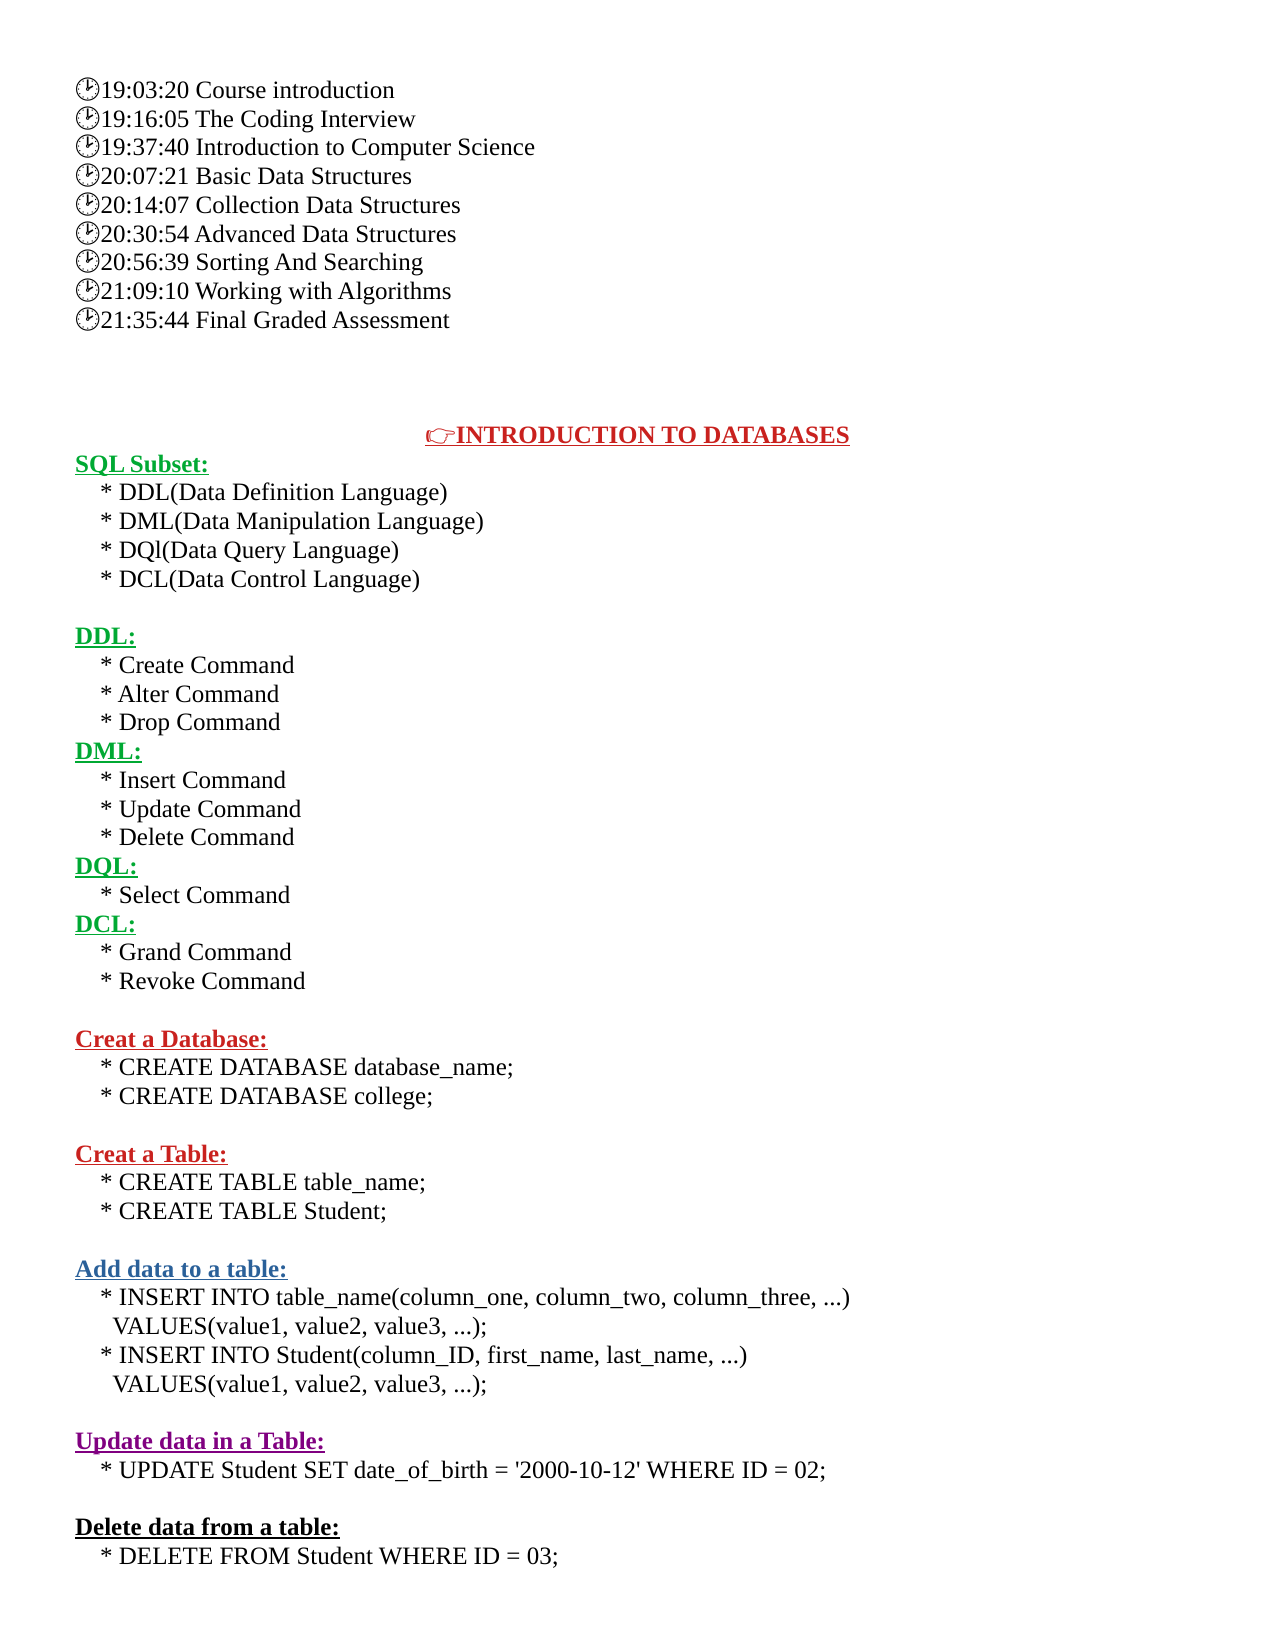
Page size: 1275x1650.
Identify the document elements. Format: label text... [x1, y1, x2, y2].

text * CREATE DATABASE database_name; [75, 1052, 1200, 1081]
text 🕑21:35:44 Final Graded Assessment [75, 305, 1200, 334]
text 🕑19:16:05 The Coding Interview [75, 104, 1200, 132]
text DCL: [75, 909, 1200, 937]
text * DELETE FROM Student WHERE ID = 03; [75, 1541, 1200, 1570]
text * UPDATE Student SET date_of_birth = '2000-10-12' WHERE ID = 02; [75, 1455, 1200, 1484]
text 🕑20:56:39 Sorting And Searching [75, 247, 1200, 276]
text Add data to a table: [75, 1254, 1200, 1282]
text * Drop Command [75, 707, 1200, 736]
text * DDL(Data Definition Language) [75, 477, 1200, 506]
text * DQl(Data Query Language) [75, 535, 1200, 564]
text * Alter Command [75, 679, 1200, 707]
text 🕑19:03:20 Course introduction [75, 75, 1200, 104]
text * DML(Data Manipulation Language) [75, 506, 1200, 535]
text 🕑21:09:10 Working with Algorithms [75, 276, 1200, 305]
text * DCL(Data Control Language) [75, 564, 1200, 592]
text * Insert Command [75, 765, 1200, 794]
text * CREATE TABLE Student; [75, 1196, 1200, 1225]
text 🕑19:37:40 Introduction to Computer Science [75, 132, 1200, 161]
text Update data in a Table: [75, 1426, 1200, 1455]
text * CREATE TABLE table_name; [75, 1167, 1200, 1196]
text DQL: [75, 851, 1200, 880]
text * Select Command [75, 880, 1200, 909]
text Delete data from a table: [75, 1512, 1200, 1541]
text * Delete Command [75, 822, 1200, 851]
text 👉INTRODUCTION TO DATABASES [75, 420, 1200, 449]
text Creat a Database: [75, 1024, 1200, 1052]
text DDL: [75, 621, 1200, 650]
text 🕑20:30:54 Advanced Data Structures [75, 219, 1200, 247]
text Creat a Table: [75, 1139, 1200, 1167]
text * Grand Command [75, 937, 1200, 966]
text SQL Subset: [75, 449, 1200, 477]
text * CREATE DATABASE college; [75, 1081, 1200, 1110]
text 🕑20:07:21 Basic Data Structures [75, 161, 1200, 190]
text VALUES(value1, value2, value3, ...); [75, 1369, 1200, 1397]
text * INSERT INTO table_name(column_one, column_two, column_three, ...) [75, 1282, 1200, 1311]
text DML: [75, 736, 1200, 765]
text * INSERT INTO Student(column_ID, first_name, last_name, ...) [75, 1340, 1200, 1369]
text * Update Command [75, 794, 1200, 822]
text VALUES(value1, value2, value3, ...); [75, 1311, 1200, 1340]
text * Revoke Command [75, 966, 1200, 995]
text * Create Command [75, 650, 1200, 679]
text 🕑20:14:07 Collection Data Structures [75, 190, 1200, 219]
